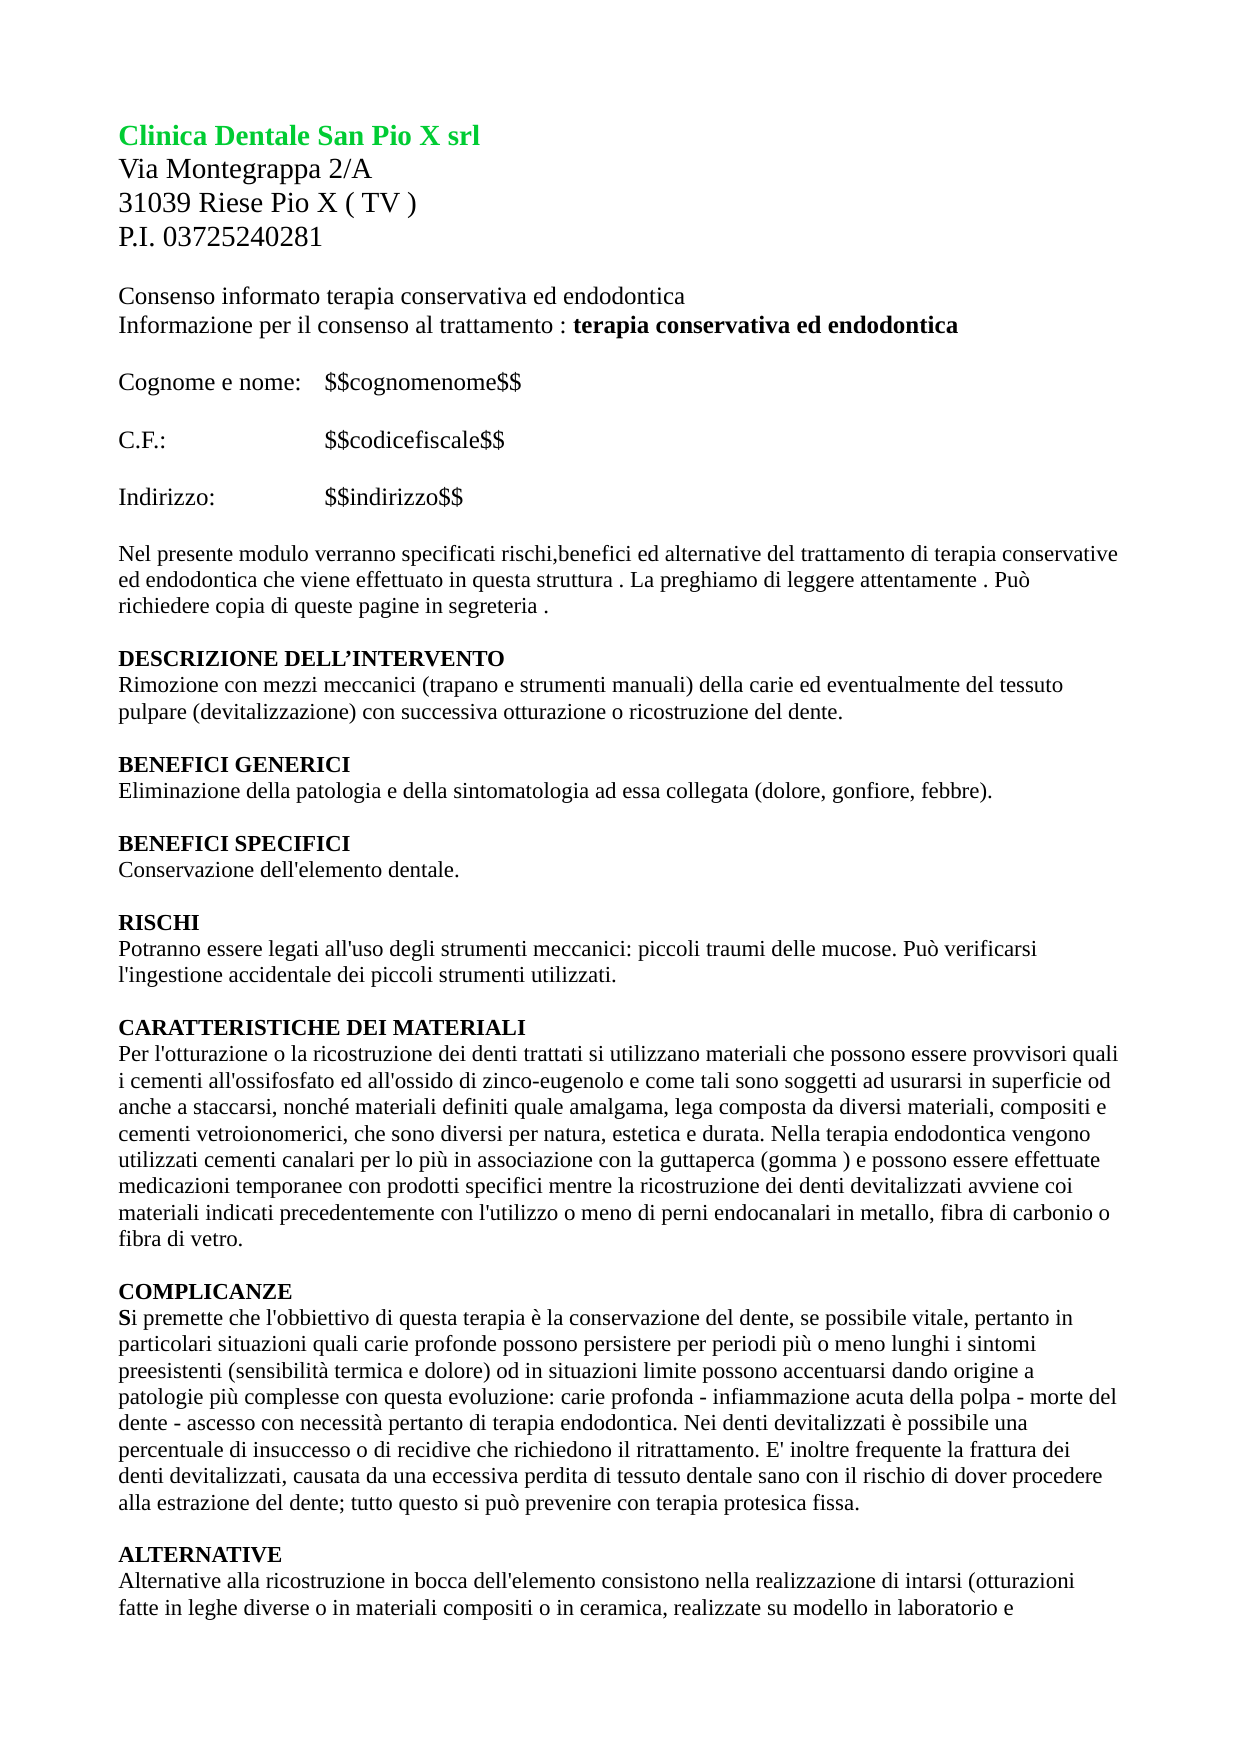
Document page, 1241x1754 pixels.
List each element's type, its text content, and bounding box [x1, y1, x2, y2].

text ALTERNATIVE [118, 1541, 1122, 1568]
text BENEFICI SPECIFICI [118, 830, 1122, 856]
text Via Montegrappa 2/A [118, 152, 1122, 185]
text DESCRIZIONE DELL’INTERVENTO [118, 645, 1122, 672]
text CARATTERISTICHE DEI MATERIALI [118, 1014, 1122, 1041]
text BENEFICI GENERICI [118, 751, 1122, 777]
text C.F.: $$codicefiscale$$ [118, 425, 1122, 453]
text Eliminazione della patologia e della sintomatologia ad essa collegata (dolore, gonfiore, febbre). [118, 777, 1122, 803]
text 31039 Riese Pio X ( TV ) [118, 185, 1122, 219]
text Informazione per il consenso al trattamento : terapia conservativa ed endodontica [118, 310, 1122, 338]
text Conservazione dell'elemento dentale. [118, 856, 1122, 882]
text Rimozione con mezzi meccanici (trapano e strumenti manuali) della carie ed eventualmente del tessuto pulpare (devitalizzazione) con successiva otturazione o ricostruzione del dente. [118, 672, 1122, 724]
text P.I. 03725240281 [118, 219, 1122, 252]
text Per l'otturazione o la ricostruzione dei denti trattati si utilizzano materiali che possono essere provvisori quali i cementi all'ossifosfato ed all'ossido di zinco-eugenolo e come tali sono soggetti ad usurarsi in superficie od anche a staccarsi, nonché materiali definiti quale amalgama, lega composta da diversi materiali, compositi e cementi vetroionomerici, che sono diversi per natura, estetica e durata. Nella terapia endodontica vengono utilizzati cementi canalari per lo più in associazione con la guttaperca (gomma ) e possono essere effettuate medicazioni temporanee con prodotti specifici mentre la ricostruzione dei denti devitalizzati avviene coi materiali indicati precedentemente con l'utilizzo o meno di perni endocanalari in metallo, fibra di carbonio o fibra di vetro. [118, 1041, 1122, 1251]
text Nel presente modulo verranno specificati rischi,benefici ed alternative del trattamento di terapia conservative ed endodontica che viene effettuato in questa struttura . La preghiamo di leggere attentamente . Può richiedere copia di queste pagine in segreteria . [118, 540, 1122, 619]
text Alternative alla ricostruzione in bocca dell'elemento consistono nella realizzazione di intarsi (otturazioni fatte in leghe diverse o in materiali compositi o in ceramica, realizzate su modello in laboratorio e [118, 1568, 1122, 1620]
text Cognome e nome: $$cognomenome$$ [118, 367, 1122, 396]
text Clinica Dentale San Pio X srl [118, 118, 1122, 152]
text Potranno essere legati all'uso degli strumenti meccanici: piccoli traumi delle mucose. Può verificarsi l'ingestione accidentale dei piccoli strumenti utilizzati. [118, 935, 1122, 988]
text COMPLICANZE [118, 1278, 1122, 1304]
text Indirizzo: $$indirizzo$$ [118, 482, 1122, 511]
text Consenso informato terapia conservativa ed endodontica [118, 281, 1122, 310]
text RISCHI [118, 909, 1122, 935]
text Si premette che l'obbiettivo di questa terapia è la conservazione del dente, se possibile vitale, pertanto in particolari situazioni quali carie profonde possono persistere per periodi più o meno lunghi i sintomi preesistenti (sensibilità termica e dolore) od in situazioni limite possono accentuarsi dando origine a patologie più complesse con questa evoluzione: carie profonda - infiammazione acuta della polpa - morte del dente - ascesso con necessità pertanto di terapia endodontica. Nei denti devitalizzati è possibile una percentuale di insuccesso o di recidive che richiedono il ritrattamento. E' inoltre frequente la frattura dei denti devitalizzati, causata da una eccessiva perdita di tessuto dentale sano con il rischio di dover procedere alla estrazione del dente; tutto questo si può prevenire con terapia protesica fissa. [118, 1304, 1122, 1515]
